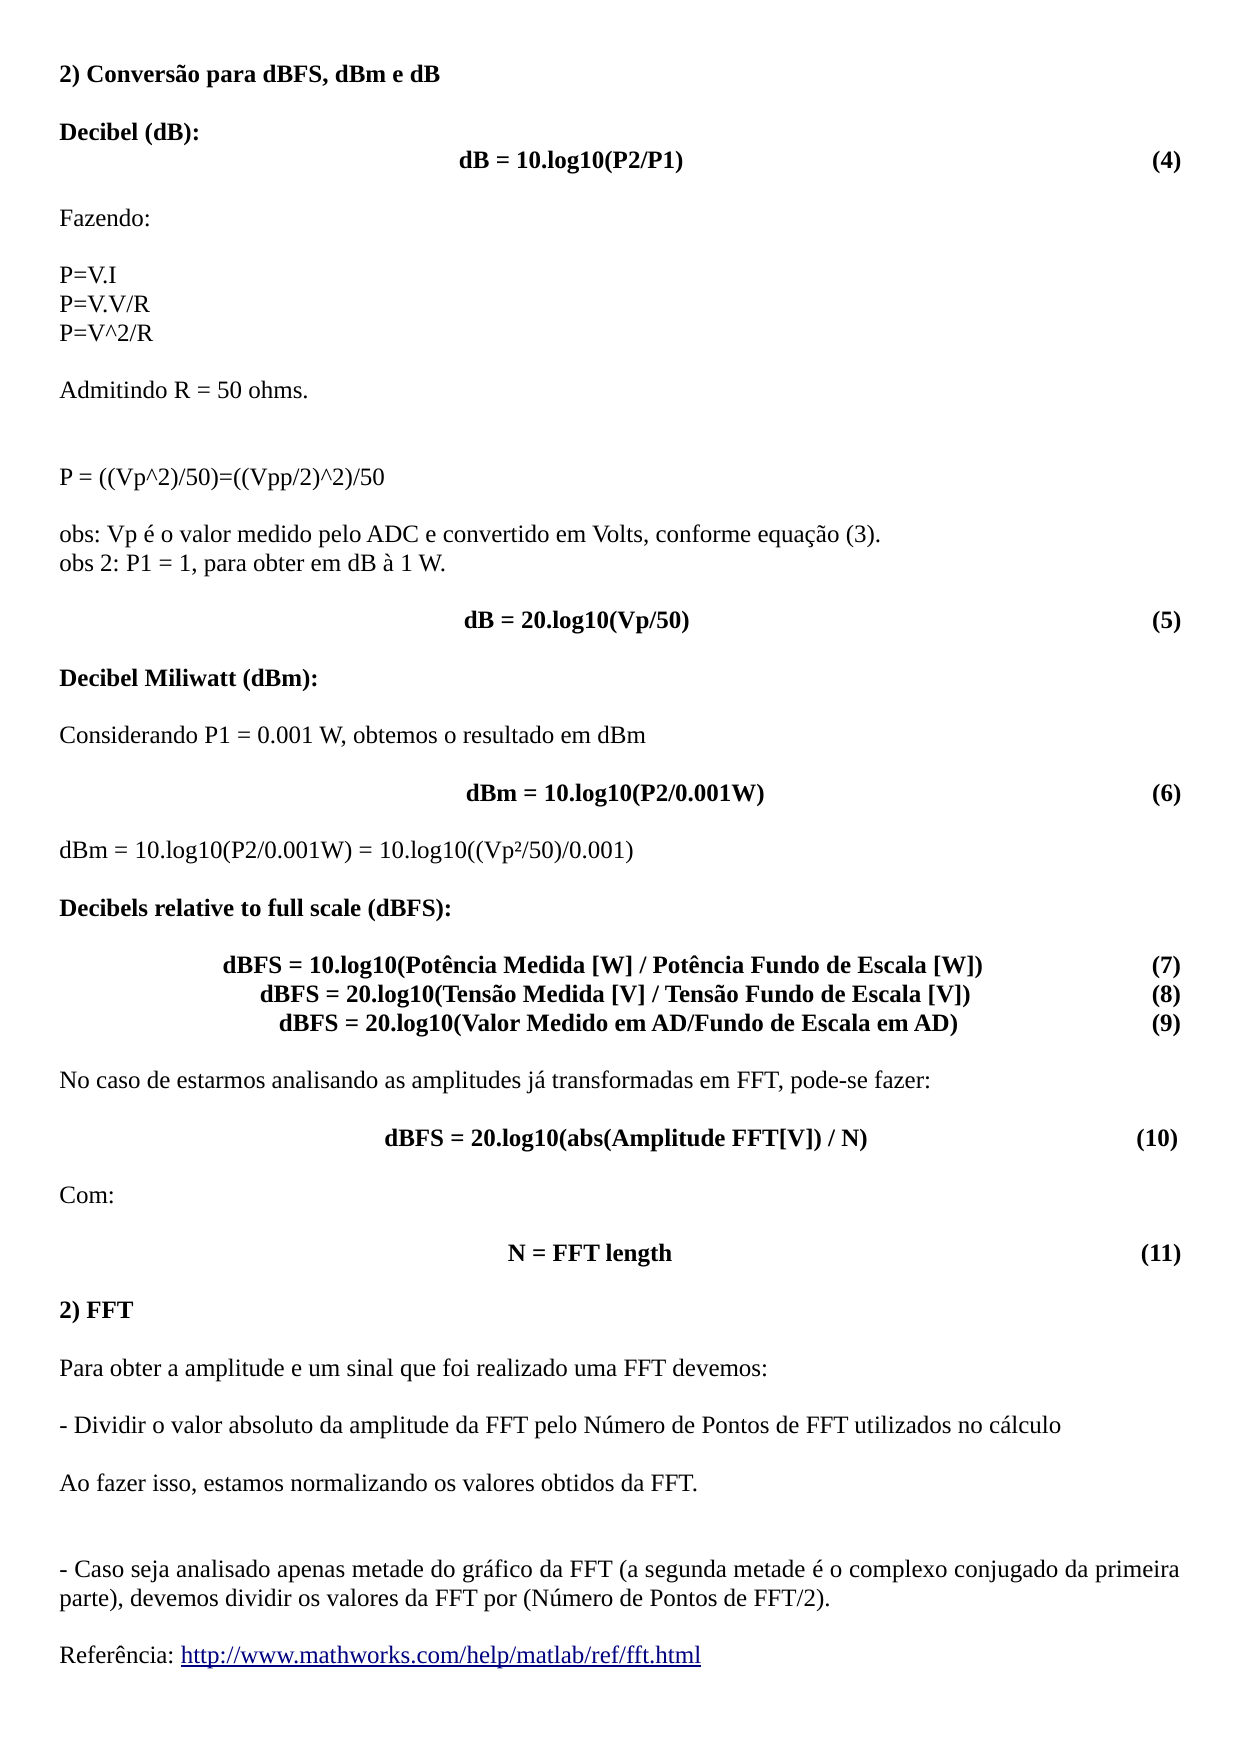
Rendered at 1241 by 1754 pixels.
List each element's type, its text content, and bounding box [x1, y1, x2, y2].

text Com: [59, 1180, 1181, 1209]
text dBFS = 20.log10(Tensão Medida [V] / Tensão Fundo de Escala [V]) (8) [59, 979, 1181, 1008]
text No caso de estarmos analisando as amplitudes já transformadas em FFT, pode-se fazer: [59, 1065, 1181, 1094]
text - Dividir o valor absoluto da amplitude da FFT pelo Número de Pontos de FFT utilizados no cálculo [59, 1410, 1181, 1439]
text P = ((Vp^2)/50)=((Vpp/2)^2)/50 [59, 462, 1181, 490]
text Decibel Miliwatt (dBm): [59, 663, 1181, 692]
text dBFS = 20.log10(Valor Medido em AD/Fundo de Escala em AD) (9) [59, 1008, 1181, 1037]
text Ao fazer isso, estamos normalizando os valores obtidos da FFT. [59, 1468, 1181, 1497]
text 2) Conversão para dBFS, dBm e dB [59, 59, 1181, 88]
text dB = 10.log10(P2/P1) (4) [59, 145, 1181, 174]
text obs: Vp é o valor medido pelo ADC e convertido em Volts, conforme equação (3). [59, 519, 1181, 548]
text dBFS = 10.log10(Potência Medida [W] / Potência Fundo de Escala [W]) (7) [59, 950, 1181, 979]
text P=V.I [59, 260, 1181, 289]
text P=V^2/R [59, 318, 1181, 347]
text dBFS = 20.log10(abs(Amplitude FFT[V]) / N) (10) [59, 1123, 1181, 1152]
text Para obter a amplitude e um sinal que foi realizado uma FFT devemos: [59, 1353, 1181, 1382]
text Decibel (dB): [59, 117, 1181, 145]
text Decibels relative to full scale (dBFS): [59, 893, 1181, 922]
text Fazendo: [59, 203, 1181, 232]
text dBm = 10.log10(P2/0.001W) = 10.log10((Vp²/50)/0.001) [59, 835, 1181, 864]
text P=V.V/R [59, 289, 1181, 318]
text Referência: http://www.mathworks.com/help/matlab/ref/fft.html [59, 1640, 1181, 1669]
text 2) FFT [59, 1295, 1181, 1324]
text obs 2: P1 = 1, para obter em dB à 1 W. [59, 548, 1181, 577]
text dB = 20.log10(Vp/50) (5) [59, 605, 1181, 634]
text Admitindo R = 50 ohms. [59, 375, 1181, 404]
text - Caso seja analisado apenas metade do gráfico da FFT (a segunda metade é o complexo conjugado da primeira parte), devemos dividir os valores da FFT por (Número de Pontos de FFT/2). [59, 1554, 1181, 1612]
text Considerando P1 = 0.001 W, obtemos o resultado em dBm [59, 720, 1181, 749]
text dBm = 10.log10(P2/0.001W) (6) [59, 778, 1181, 807]
text N = FFT length (11) [59, 1238, 1181, 1267]
